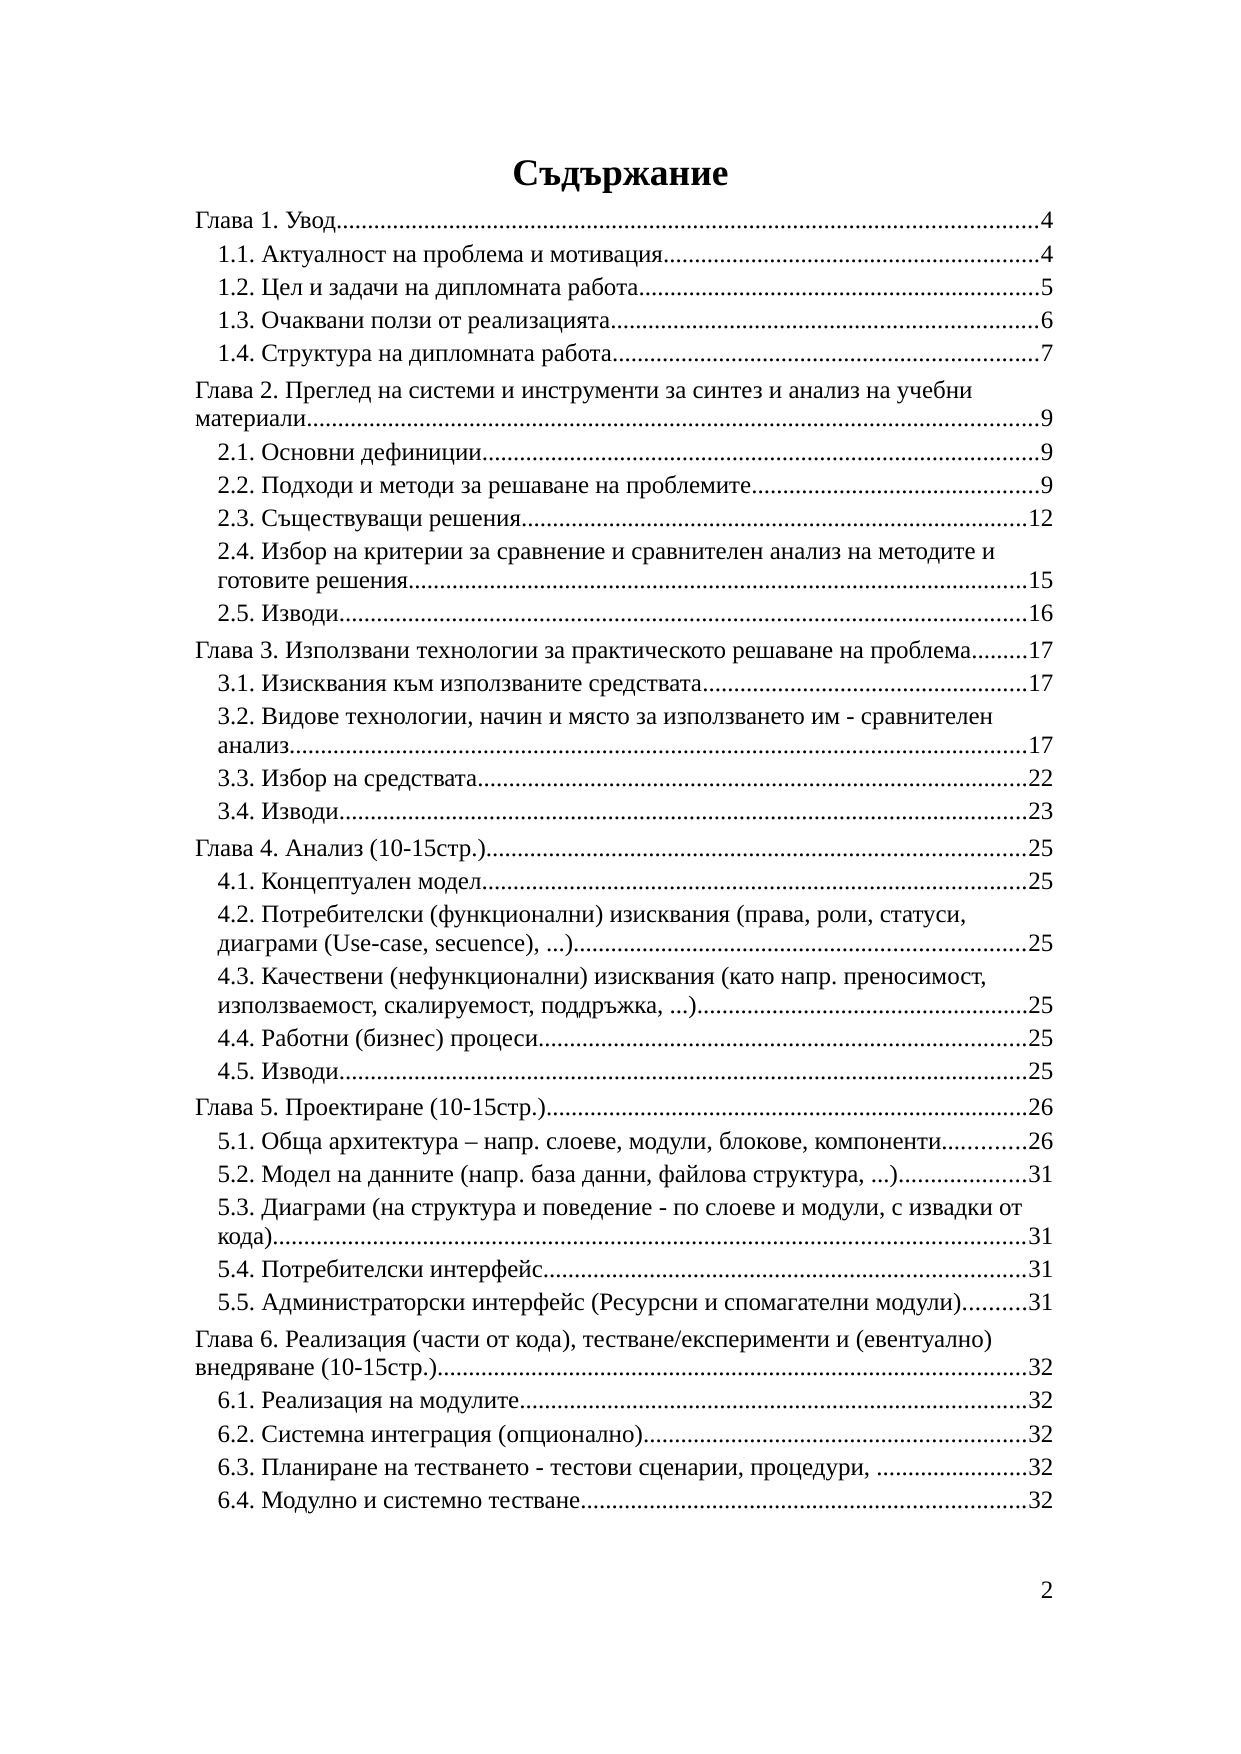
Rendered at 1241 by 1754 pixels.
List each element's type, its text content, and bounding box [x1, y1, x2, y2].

text 3.1. Изисквания към използваните средствата 17 [217, 668, 1053, 697]
text Глава 3. Използвани технологии за практическото решаване на проблема 17 [195, 635, 1053, 663]
text 4.1. Концептуален модел 25 [217, 866, 1053, 894]
text 5.4. Потребителски интерфейс 31 [217, 1254, 1053, 1283]
text 2.4. Избор на критерии за сравнение и сравнителен анализ на методите и готовите решения 15 [217, 536, 1053, 594]
text 2.3. Съществуващи решения 12 [217, 503, 1053, 532]
text Глава 2. Преглед на системи и инструменти за синтез и анализ на учебни материали 9 [195, 375, 1053, 432]
text 5.5. Администраторски интерфейс (Ресурсни и спомагателни модули) 31 [217, 1287, 1053, 1316]
text 1.3. Очаквани ползи от реализацията 6 [217, 305, 1053, 334]
text 5.1. Обща архитектура – напр. слоеве, модули, блокове, компоненти... 26 [217, 1126, 1053, 1154]
text 6.1. Реализация на модулите 32 [217, 1386, 1053, 1414]
text 6.2. Системна интеграция (опционално) 32 [217, 1419, 1053, 1448]
text 1.2. Цел и задачи на дипломната работа 5 [217, 272, 1053, 301]
text Глава 1. Увод 4 [195, 206, 1053, 234]
text 2.5. Изводи 16 [217, 598, 1053, 627]
text Глава 5. Проектиране (10-15стр.) 26 [195, 1092, 1053, 1121]
text 3.2. Видове технологии, начин и място за използването им - сравнителен анализ 17 [217, 701, 1053, 759]
text 2.1. Основни дефиниции 9 [217, 437, 1053, 466]
subtitle Съдържание [187, 150, 1053, 193]
text 5.2. Модел на данните (напр. база данни, файлова структура, ...) 31 [217, 1159, 1053, 1188]
text 4.5. Изводи 25 [217, 1056, 1053, 1085]
text Глава 6. Реализация (части от кода), тестване/експерименти и (евентуално) внедряване (10-15стр.) 32 [195, 1324, 1053, 1381]
text 6.3. Планиране на тестването - тестови сценарии, процедури, ... 32 [217, 1452, 1053, 1481]
text 3.3. Избор на средствата 22 [217, 763, 1053, 792]
text 3.4. Изводи 23 [217, 796, 1053, 825]
text 4.3. Качествени (нефункционални) изисквания (като напр. преносимост, използваемост, скалируемост, поддръжка, ...) 25 [217, 961, 1053, 1018]
text 5.3. Диаграми (на структура и поведение - по слоеве и модули, с извадки от кода) 31 [217, 1192, 1053, 1250]
text 1.1. Актуалност на проблема и мотивация 4 [217, 239, 1053, 268]
text 2.2. Подходи и методи за решаване на проблемите 9 [217, 470, 1053, 499]
text 1.4. Структура на дипломната работа 7 [217, 338, 1053, 367]
text 4.2. Потребителски (функционални) изисквания (права, роли, статуси, диаграми (Use-case, secuence), ...) 25 [217, 899, 1053, 957]
text 6.4. Модулно и системно тестване 32 [217, 1485, 1053, 1514]
text 4.4. Работни (бизнес) процеси 25 [217, 1023, 1053, 1052]
text Глава 4. Анализ (10-15стр.) 25 [195, 833, 1053, 861]
